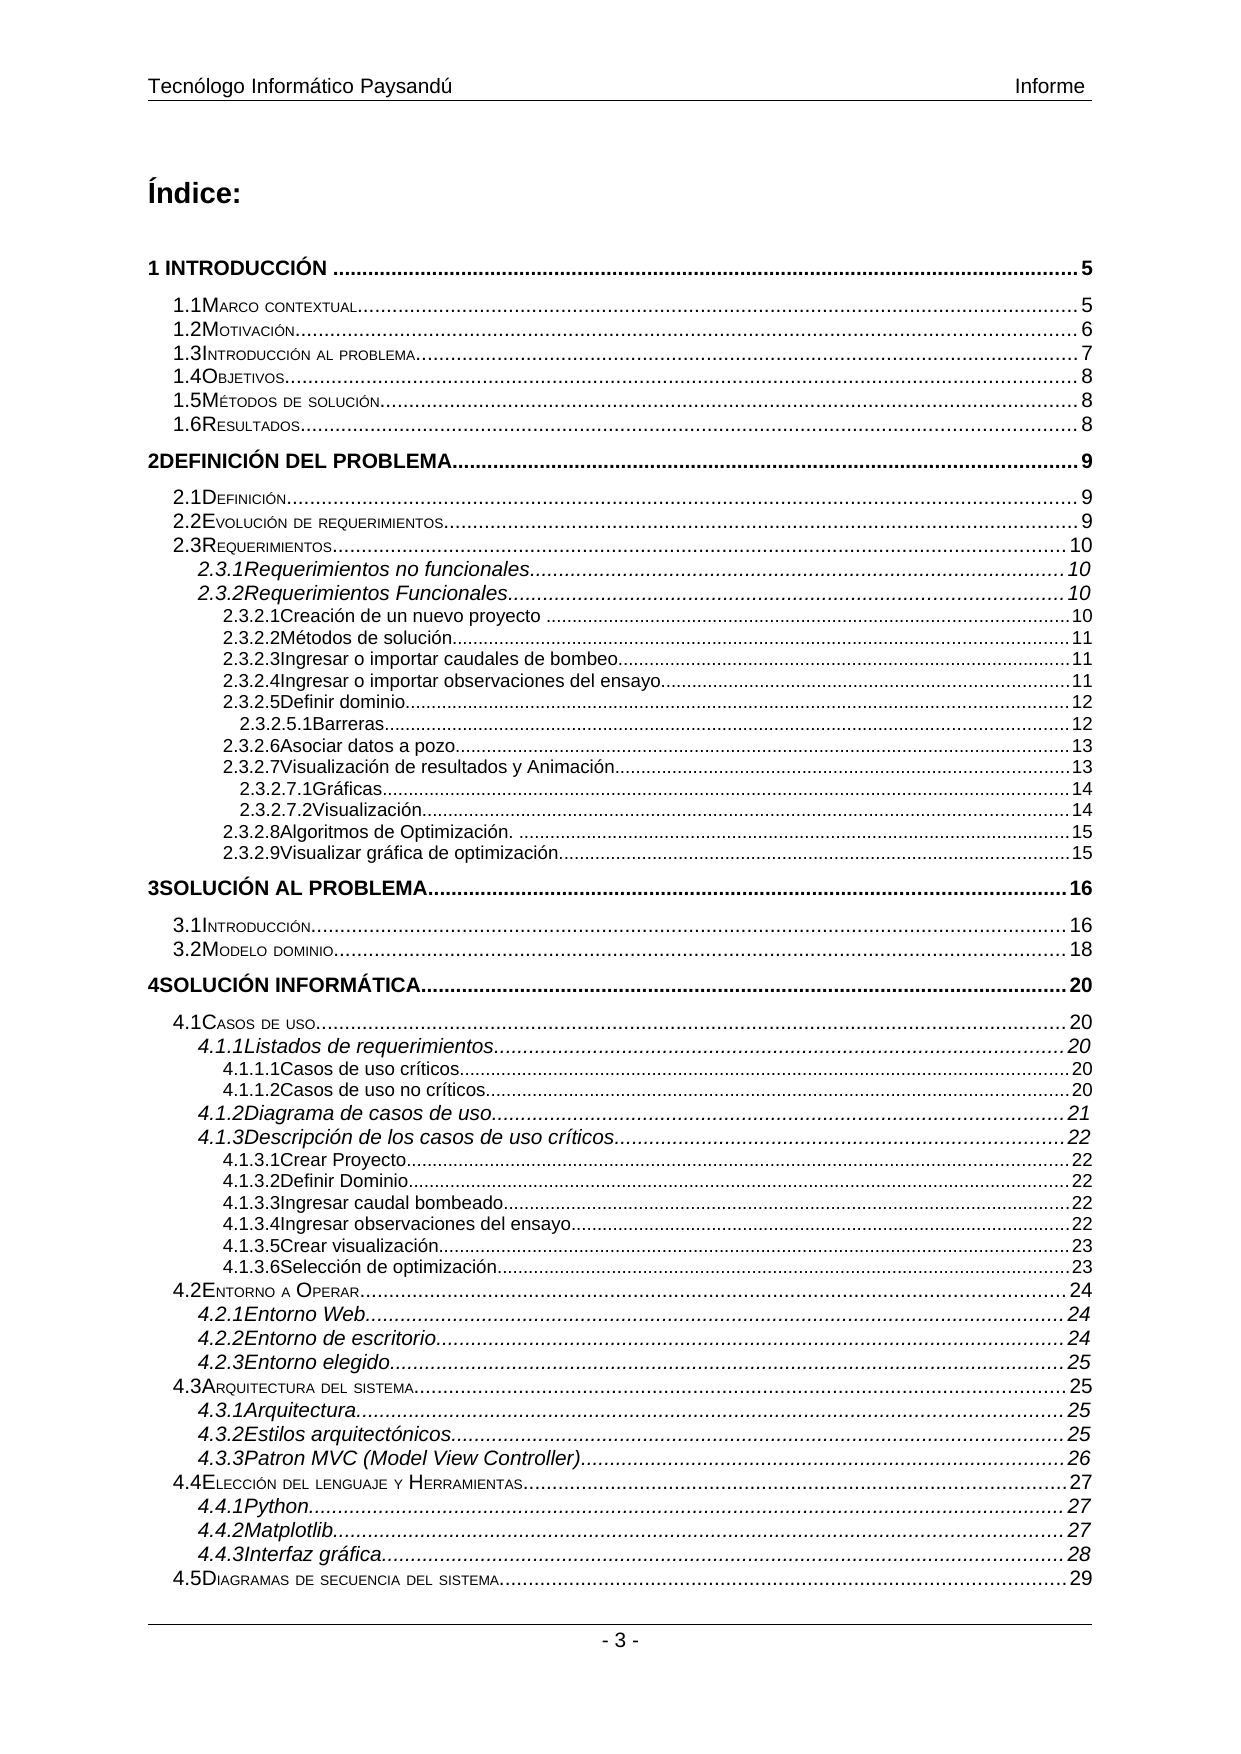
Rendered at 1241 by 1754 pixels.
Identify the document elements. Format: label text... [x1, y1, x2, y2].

text 4.1.2Diagrama de casos de uso 21 [198, 1101, 1092, 1124]
text 4.5Diagramas de secuencia del sistema 29 [173, 1565, 1092, 1589]
text 4.4.3Interfaz gráfica 28 [198, 1541, 1092, 1565]
text 2.3.2.6Asociar datos a pozo 13 [223, 734, 1092, 756]
text 2.2Evolución de requerimientos 9 [173, 509, 1092, 533]
text 2.3.1Requerimientos no funcionales 10 [198, 557, 1092, 581]
text 4.1.3.4Ingresar observaciones del ensayo 22 [223, 1213, 1092, 1235]
text 2.3.2Requerimientos Funcionales 10 [198, 581, 1092, 605]
text 4.1.1.2Casos de uso no críticos 20 [223, 1079, 1092, 1101]
text 4.2.3Entorno elegido 25 [198, 1350, 1092, 1374]
text 2.3Requerimientos 10 [173, 533, 1092, 557]
text 1 Introducción 5 [148, 256, 1092, 280]
text Índice: [148, 176, 1092, 210]
text 4.4Elección del lenguaje y Herramientas 27 [173, 1469, 1092, 1493]
text 2.3.2.5Definir dominio 12 [223, 691, 1092, 713]
text 4.3.1Arquitectura 25 [198, 1398, 1092, 1422]
text 2.1Definición 9 [173, 485, 1092, 509]
text 4.1.3.5Crear visualización 23 [223, 1235, 1092, 1256]
text 4.1.3.3Ingresar caudal bombeado 22 [223, 1192, 1092, 1213]
text 3Solución al problema 16 [148, 876, 1092, 900]
text 2.3.2.7.2Visualización 14 [239, 799, 1092, 821]
text 3.1Introducción 16 [173, 913, 1092, 937]
text 4.4.1Python 27 [198, 1493, 1092, 1517]
text 4.1Casos de uso 20 [173, 1009, 1092, 1033]
text 1.4Objetivos 8 [173, 364, 1092, 388]
text 2.3.2.2Métodos de solución 11 [223, 627, 1092, 648]
text 4.2Entorno a Operar 24 [173, 1278, 1092, 1302]
text 1.6Resultados 8 [173, 412, 1092, 436]
text 4.1.3.1Crear Proyecto 22 [223, 1148, 1092, 1170]
text 4Solución informática 20 [148, 973, 1092, 997]
text 2.3.2.1Creación de un nuevo proyecto 10 [223, 605, 1092, 627]
text 2.3.2.7.1Gráficas 14 [239, 777, 1092, 799]
text 4.2.1Entorno Web 24 [198, 1302, 1092, 1326]
text 1.1Marco contextual 5 [173, 292, 1092, 316]
text 4.4.2Matplotlib 27 [198, 1517, 1092, 1541]
text 1.3Introducción al problema 7 [173, 340, 1092, 364]
text 2.3.2.3Ingresar o importar caudales de bombeo 11 [223, 648, 1092, 670]
text 2Definición del problema 9 [148, 449, 1092, 473]
text 1.5Métodos de solución 8 [173, 388, 1092, 412]
text 1.2Motivación 6 [173, 316, 1092, 340]
text 2.3.2.7Visualización de resultados y Animación 13 [223, 756, 1092, 777]
text 2.3.2.8Algoritmos de Optimización. 15 [223, 821, 1092, 842]
text 4.2.2Entorno de escritorio 24 [198, 1326, 1092, 1350]
text 3.2Modelo dominio 18 [173, 937, 1092, 961]
text 4.3Arquitectura del sistema 25 [173, 1374, 1092, 1398]
text 4.1.1Listados de requerimientos 20 [198, 1033, 1092, 1057]
text 4.1.3.6Selección de optimización 23 [223, 1256, 1092, 1278]
text 2.3.2.5.1Barreras 12 [239, 713, 1092, 734]
text 4.3.2Estilos arquitectónicos 25 [198, 1422, 1092, 1446]
text 4.1.1.1Casos de uso críticos 20 [223, 1057, 1092, 1079]
text 2.3.2.4Ingresar o importar observaciones del ensayo 11 [223, 670, 1092, 691]
text 2.3.2.9Visualizar gráfica de optimización. 15 [223, 842, 1092, 864]
text 4.1.3.2Definir Dominio 22 [223, 1170, 1092, 1192]
text 4.3.3Patron MVC (Model View Controller) 26 [198, 1446, 1092, 1469]
text 4.1.3Descripción de los casos de uso críticos 22 [198, 1124, 1092, 1148]
